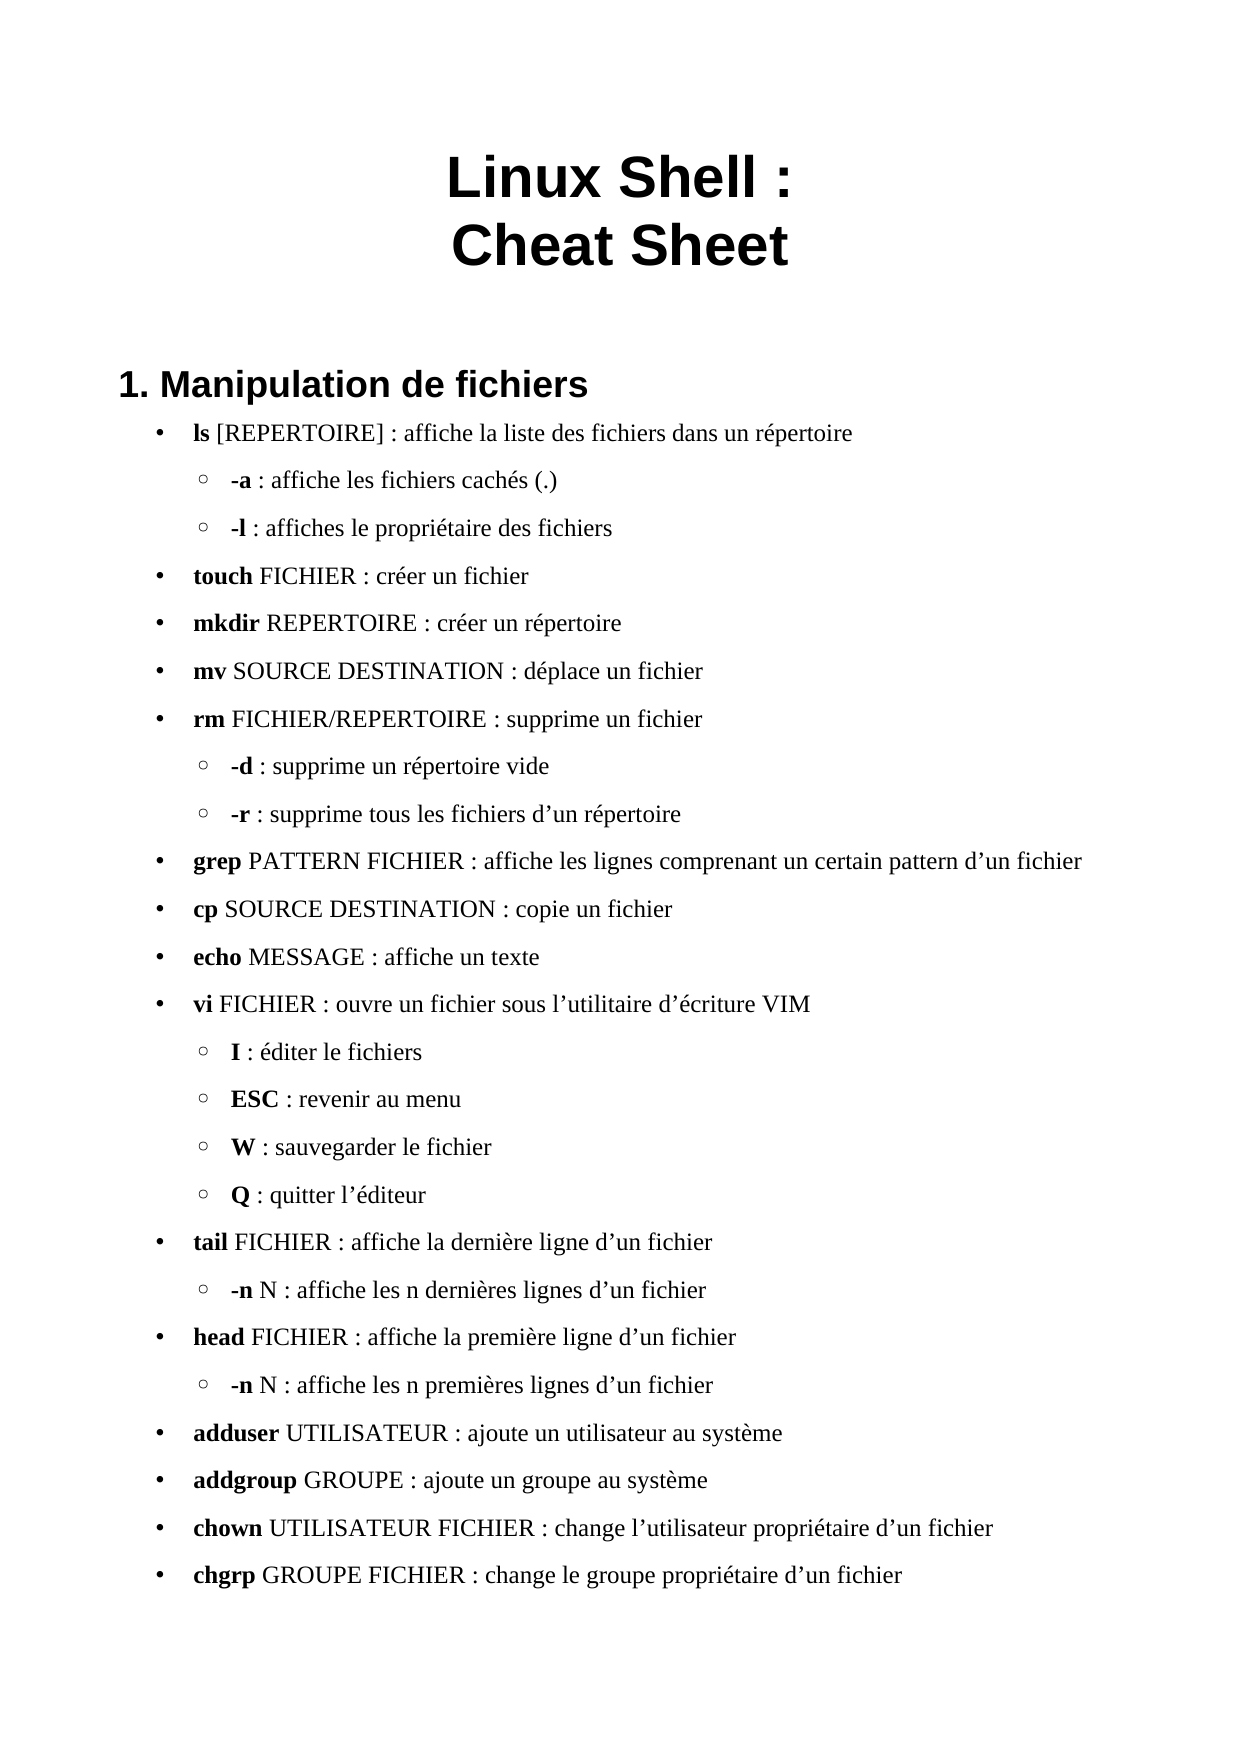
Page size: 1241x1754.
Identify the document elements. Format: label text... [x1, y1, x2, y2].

list head FICHIER : affiche la première ligne d’un fichier [156, 1322, 1122, 1351]
title Linux Shell : Cheat Sheet [118, 143, 1122, 277]
list W : sauvegarder le fichier [193, 1132, 1122, 1161]
list -r : supprime tous les fichiers d’un répertoire [193, 799, 1122, 828]
list -n N : affiche les n premières lignes d’un fichier [193, 1370, 1122, 1399]
list ls [REPERTOIRE] : affiche la liste des fichiers dans un répertoire [156, 418, 1122, 447]
list vi FICHIER : ouvre un fichier sous l’utilitaire d’écriture VIM [156, 989, 1122, 1018]
list -a : affiche les fichiers cachés (.) [193, 466, 1122, 494]
list rm FICHIER/REPERTOIRE : supprime un fichier [156, 704, 1122, 732]
list grep PATTERN FICHIER : affiche les lignes comprenant un certain pattern d’un fichier [156, 846, 1122, 875]
list -l : affiches le propriétaire des fichiers [193, 513, 1122, 542]
list cp SOURCE DESTINATION : copie un fichier [156, 894, 1122, 923]
list -d : supprime un répertoire vide [193, 751, 1122, 780]
list Q : quitter l’éditeur [193, 1180, 1122, 1208]
list touch FICHIER : créer un fichier [156, 561, 1122, 589]
list -n N : affiche les n dernières lignes d’un fichier [193, 1275, 1122, 1304]
list ESC : revenir au menu [193, 1084, 1122, 1113]
list addgroup GROUPE : ajoute un groupe au système [156, 1465, 1122, 1494]
list I : éditer le fichiers [193, 1037, 1122, 1066]
subtitle 1. Manipulation de fichiers [118, 362, 1122, 406]
list mv SOURCE DESTINATION : déplace un fichier [156, 656, 1122, 685]
list mkdir REPERTOIRE : créer un répertoire [156, 608, 1122, 637]
list echo MESSAGE : affiche un texte [156, 942, 1122, 970]
list chown UTILISATEUR FICHIER : change l’utilisateur propriétaire d’un fichier [156, 1513, 1122, 1542]
list chgrp GROUPE FICHIER : change le groupe propriétaire d’un fichier [156, 1561, 1122, 1589]
list adduser UTILISATEUR : ajoute un utilisateur au système [156, 1418, 1122, 1446]
list tail FICHIER : affiche la dernière ligne d’un fichier [156, 1227, 1122, 1256]
